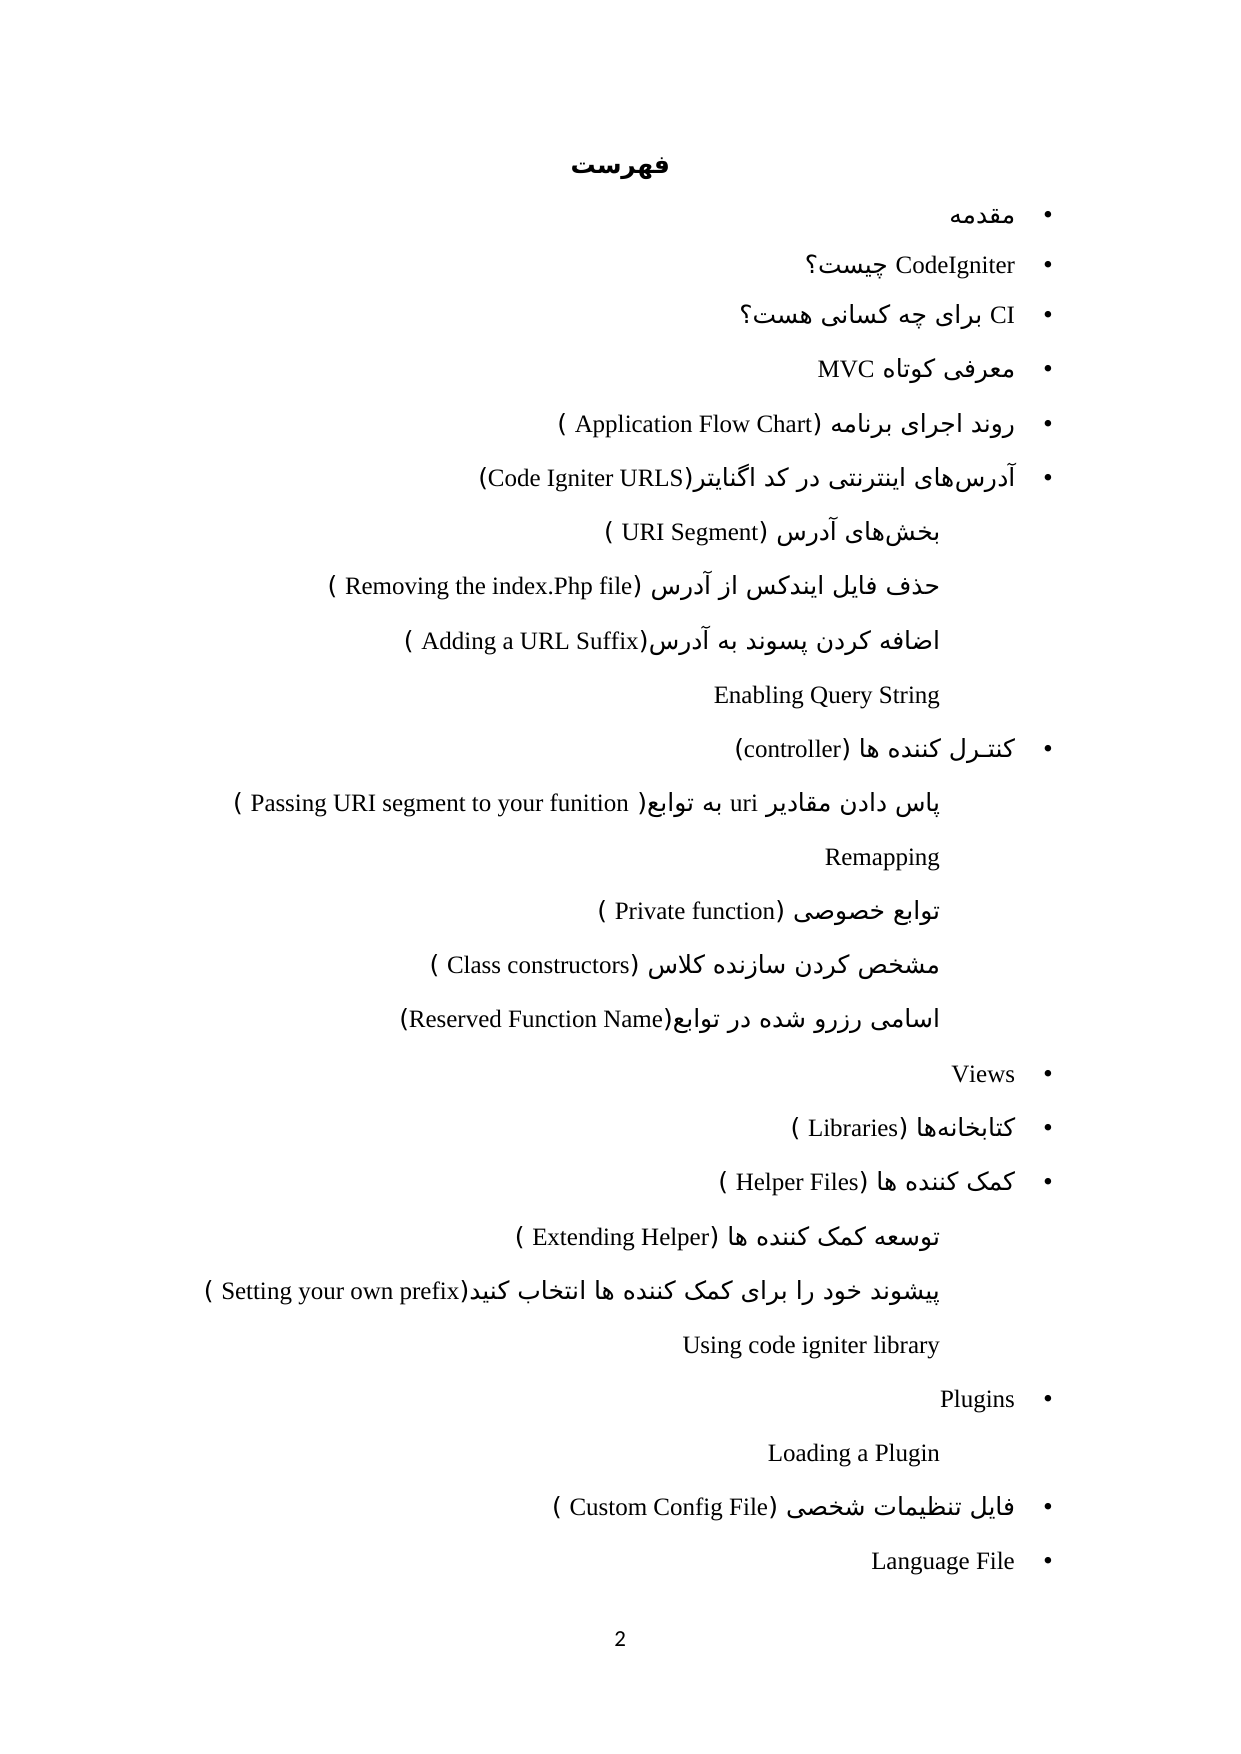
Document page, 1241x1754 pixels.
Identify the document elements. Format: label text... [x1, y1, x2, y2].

text فهرست [150, 150, 1090, 179]
text Loading a Plugin [150, 1438, 1015, 1467]
list CodeIgniter چیست؟ [150, 250, 1053, 279]
text توسعه کمک کننده ها (Extending Helper ) [150, 1222, 1015, 1251]
text بخش‌های آدرس (URI Segment ) [150, 517, 1015, 546]
text Enabling Query String [150, 680, 1015, 709]
list CI برای چه کسانی هست؟ [150, 300, 1053, 329]
list آدرس‌های اینترنتی در کد اگنایتر(Code Igniter URLS) [150, 463, 1053, 492]
text پیشوند خود را برای کمک کننده ها انتخاب کنید(Setting your own prefix ) [150, 1276, 1015, 1305]
text Using code igniter library [150, 1330, 1015, 1359]
list روند اجرای برنامه (Application Flow Chart ) [150, 409, 1053, 438]
text Remapping [150, 842, 1015, 871]
text مشخص کردن سازنده کلاس (Class constructors ) [150, 950, 1015, 979]
text اضافه کردن پسوند به آدرس(Adding a URL Suffix ) [150, 626, 1015, 655]
list فایل تنظیمات شخصی (Custom Config File ) [150, 1492, 1053, 1521]
list Views [150, 1059, 1053, 1088]
list کنتـرل کننده ­ها (controller) [150, 734, 1053, 763]
text اسامی رزرو شده در توابع(Reserved Function Name) [150, 1004, 1015, 1034]
list کتابخانه‌ها (Libraries ) [150, 1113, 1053, 1142]
list معرفی کوتاه MVC [150, 354, 1053, 384]
text حذف فایل ایندکس از آدرس (Removing the index.Php file ) [150, 571, 1015, 601]
text توابع خصوصی (Private function ) [150, 896, 1015, 925]
list Plugins [150, 1384, 1053, 1413]
list کمک کننده ها (Helper Files ) [150, 1167, 1053, 1197]
list Language File [150, 1546, 1053, 1576]
text پاس دادن مقادیر uri به توابع( Passing URI segment to your funition ) [150, 788, 1015, 817]
list مقدمه [150, 200, 1053, 229]
